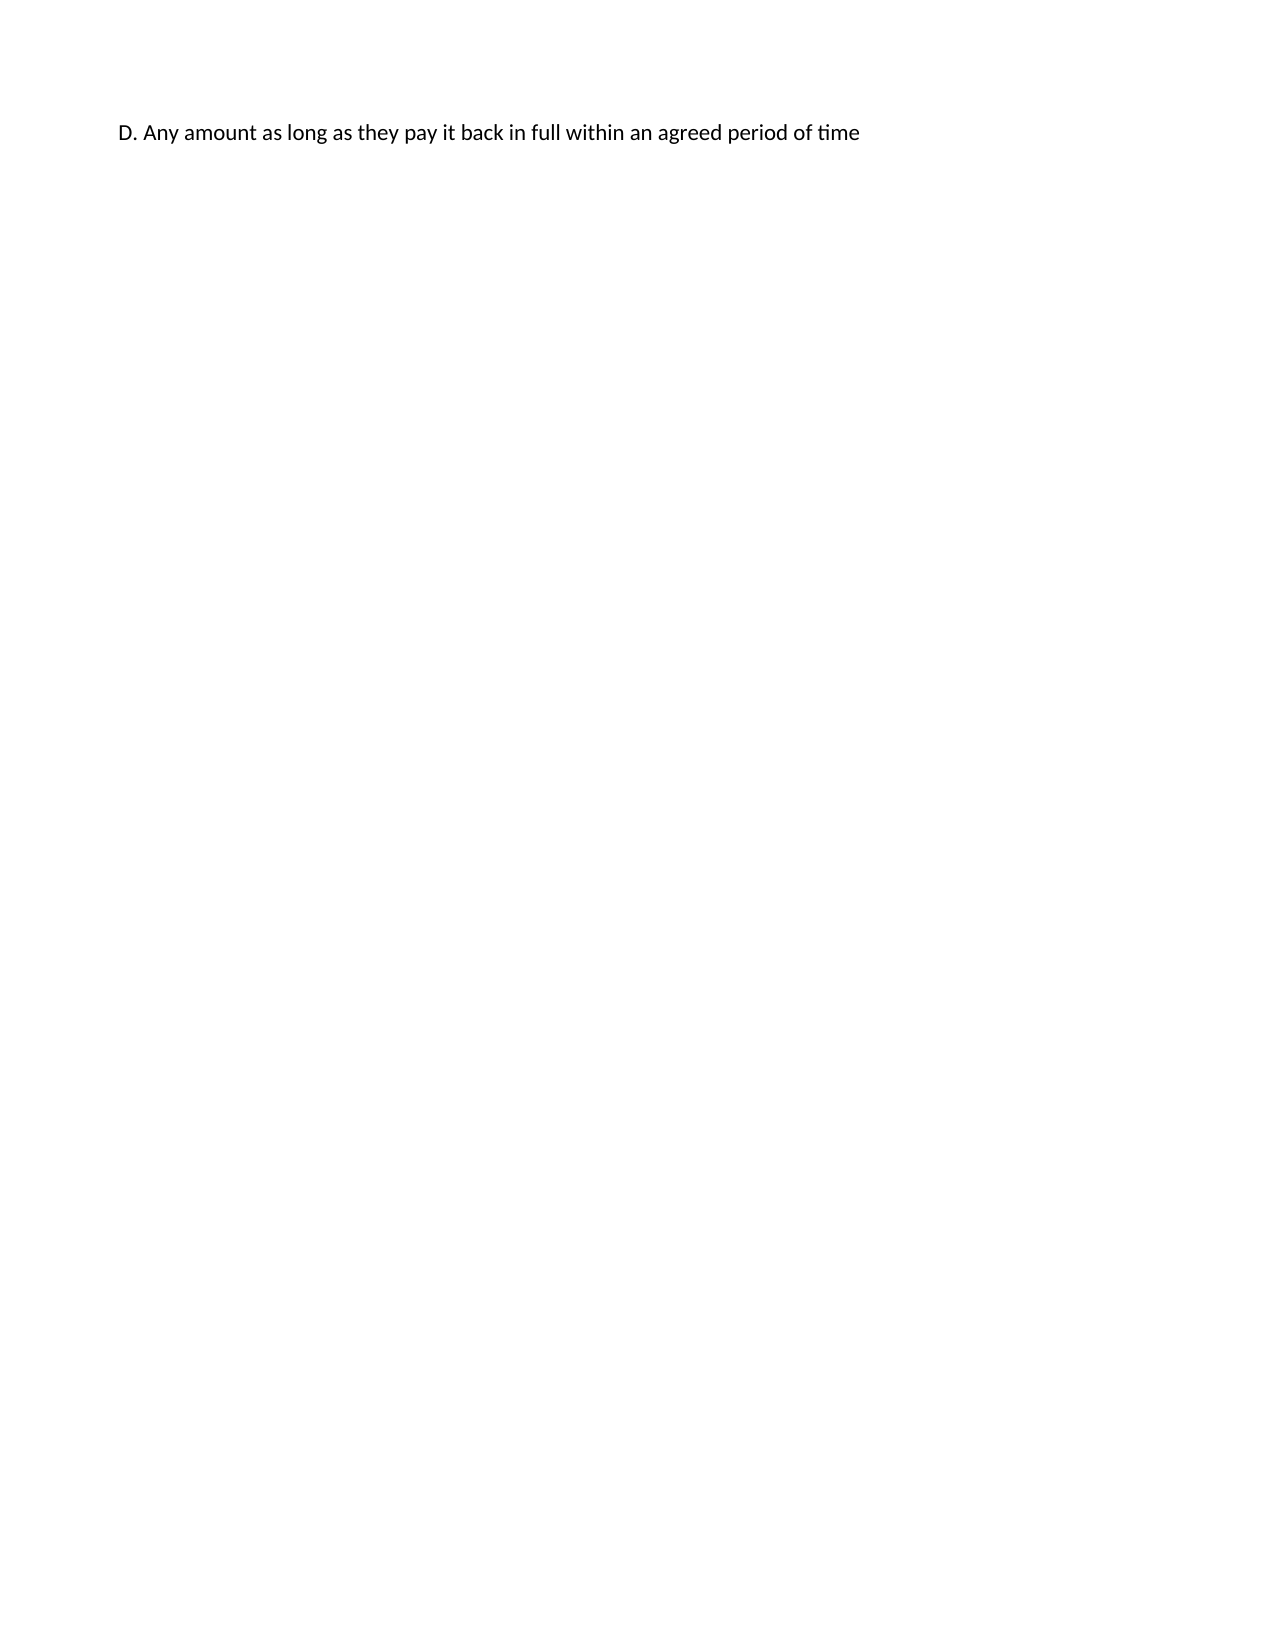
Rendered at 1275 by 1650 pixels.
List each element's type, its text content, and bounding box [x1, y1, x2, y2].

text D. Any amount as long as they pay it back in full within an agreed period of time [118, 118, 1157, 146]
